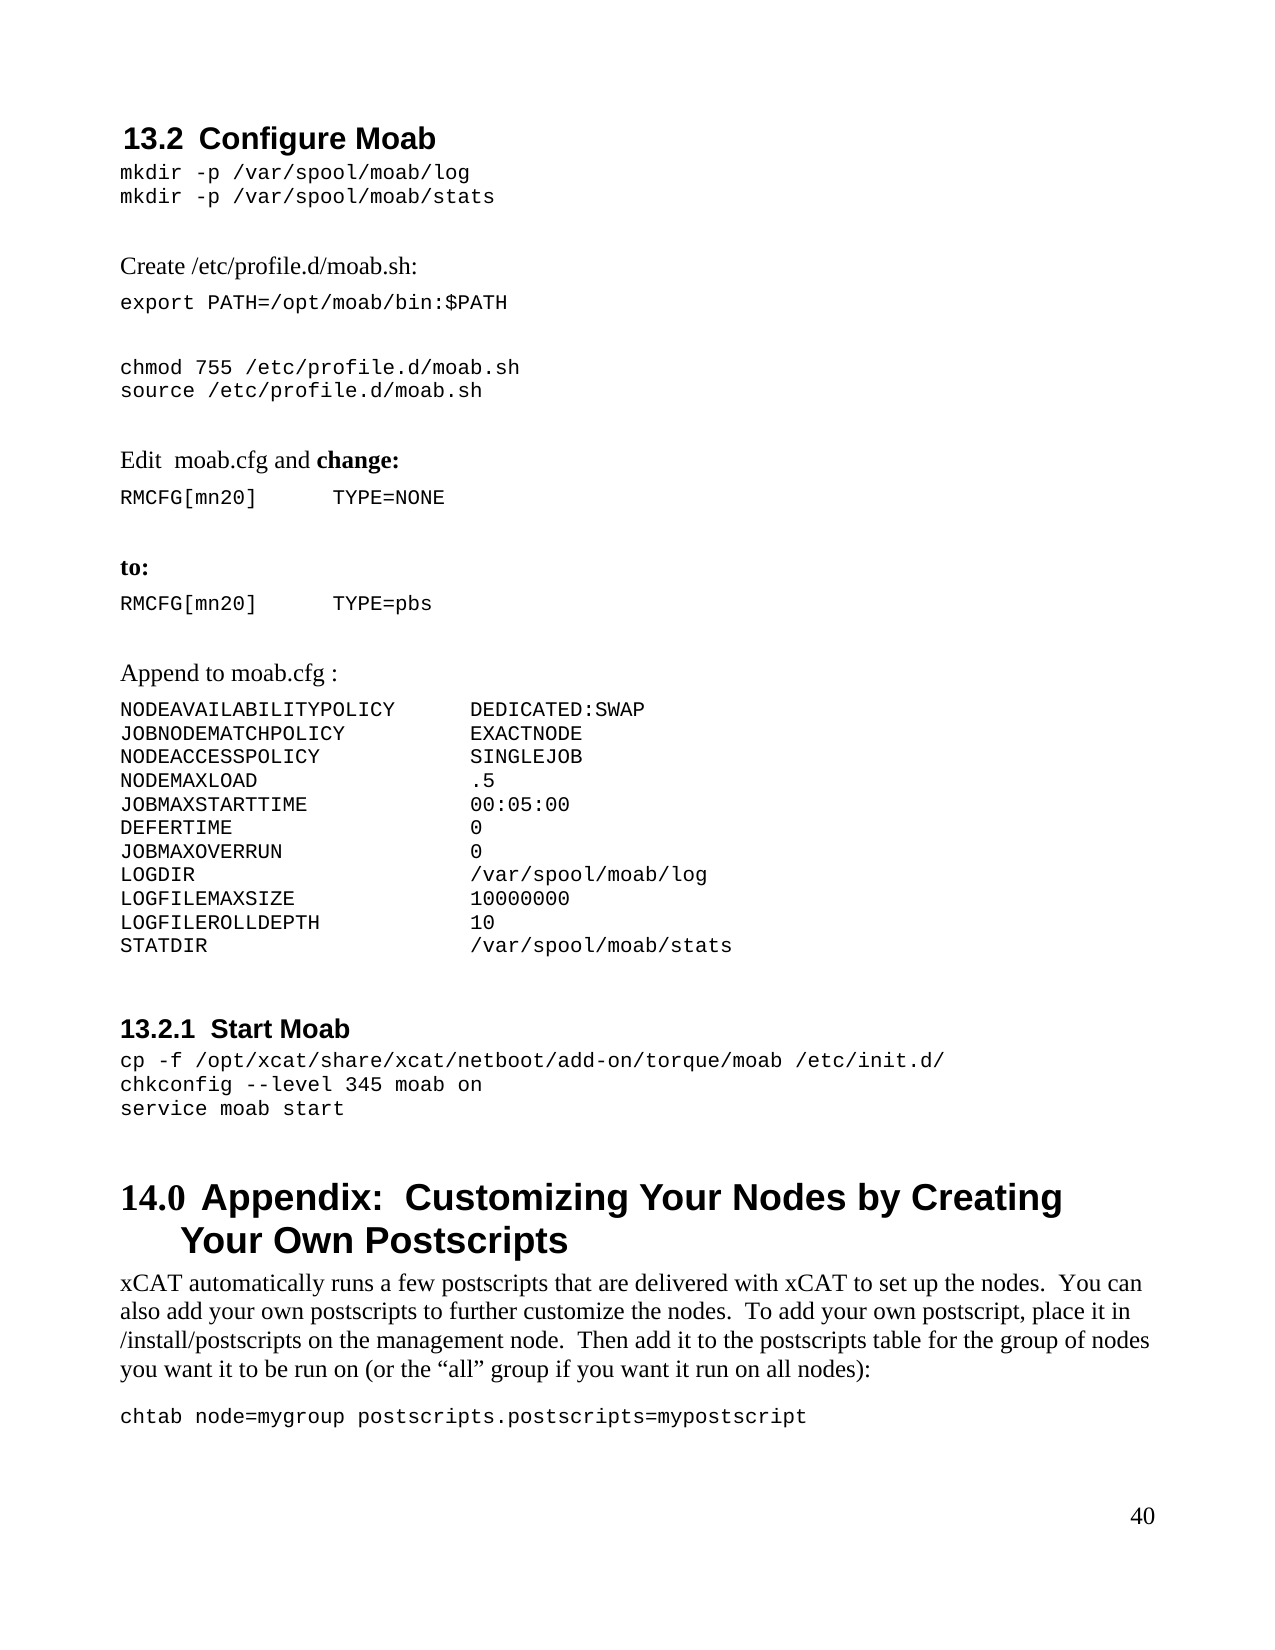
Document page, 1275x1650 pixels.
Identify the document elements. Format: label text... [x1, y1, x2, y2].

subtitle Start Moab [120, 1013, 1155, 1044]
subtitle Appendix: Customizing Your Nodes by Creating Your Own Postscripts [120, 1175, 1155, 1261]
subtitle Configure Moab [123, 120, 1155, 156]
text LOGFILEROLLDEPTH 10 [120, 912, 1155, 935]
text LOGDIR /var/spool/moab/log [120, 864, 1155, 888]
text NODEACCESSPOLICY SINGLEJOB [120, 746, 1155, 770]
text export PATH=/opt/moab/bin:$PATH [120, 292, 1155, 316]
text cp -f /opt/xcat/share/xcat/netboot/add-on/torque/moab /etc/init.d/ [120, 1050, 1155, 1074]
text Edit moab.cfg and change: [120, 445, 1155, 474]
text Append to moab.cfg : [120, 658, 1155, 686]
text chkconfig --level 345 moab on [120, 1074, 1155, 1098]
text xCAT automatically runs a few postscripts that are delivered with xCAT to set up the nodes. You can also add your own postscripts to further customize the nodes. To add your own postscript, place it in /install/postscripts on the management node. Then add it to the postscripts table for the group of nodes you want it to be run on (or the “all” group if you want it run on all nodes): [120, 1268, 1155, 1383]
text source /etc/profile.d/moab.sh [120, 381, 1155, 404]
text JOBMAXSTARTTIME 00:05:00 [120, 793, 1155, 817]
text service moab start [120, 1098, 1155, 1121]
text JOBNODEMATCHPOLICY EXACTNODE [120, 723, 1155, 746]
text chmod 755 /etc/profile.d/moab.sh [120, 357, 1155, 381]
text RMCFG[mn20] TYPE=NONE [120, 487, 1155, 510]
text Create /etc/profile.d/moab.sh: [120, 251, 1155, 279]
text mkdir -p /var/spool/moab/log [120, 162, 1155, 186]
text mkdir -p /var/spool/moab/stats [120, 186, 1155, 209]
text to: [120, 552, 1155, 580]
text STATDIR /var/spool/moab/stats [120, 935, 1155, 959]
text NODEAVAILABILITYPOLICY DEDICATED:SWAP [120, 699, 1155, 723]
text LOGFILEMAXSIZE 10000000 [120, 888, 1155, 912]
text DEFERTIME 0 [120, 817, 1155, 841]
text chtab node=mygroup postscripts.postscripts=mypostscript [120, 1406, 1155, 1430]
text JOBMAXOVERRUN 0 [120, 841, 1155, 864]
text NODEMAXLOAD .5 [120, 770, 1155, 793]
text RMCFG[mn20] TYPE=pbs [120, 593, 1155, 616]
